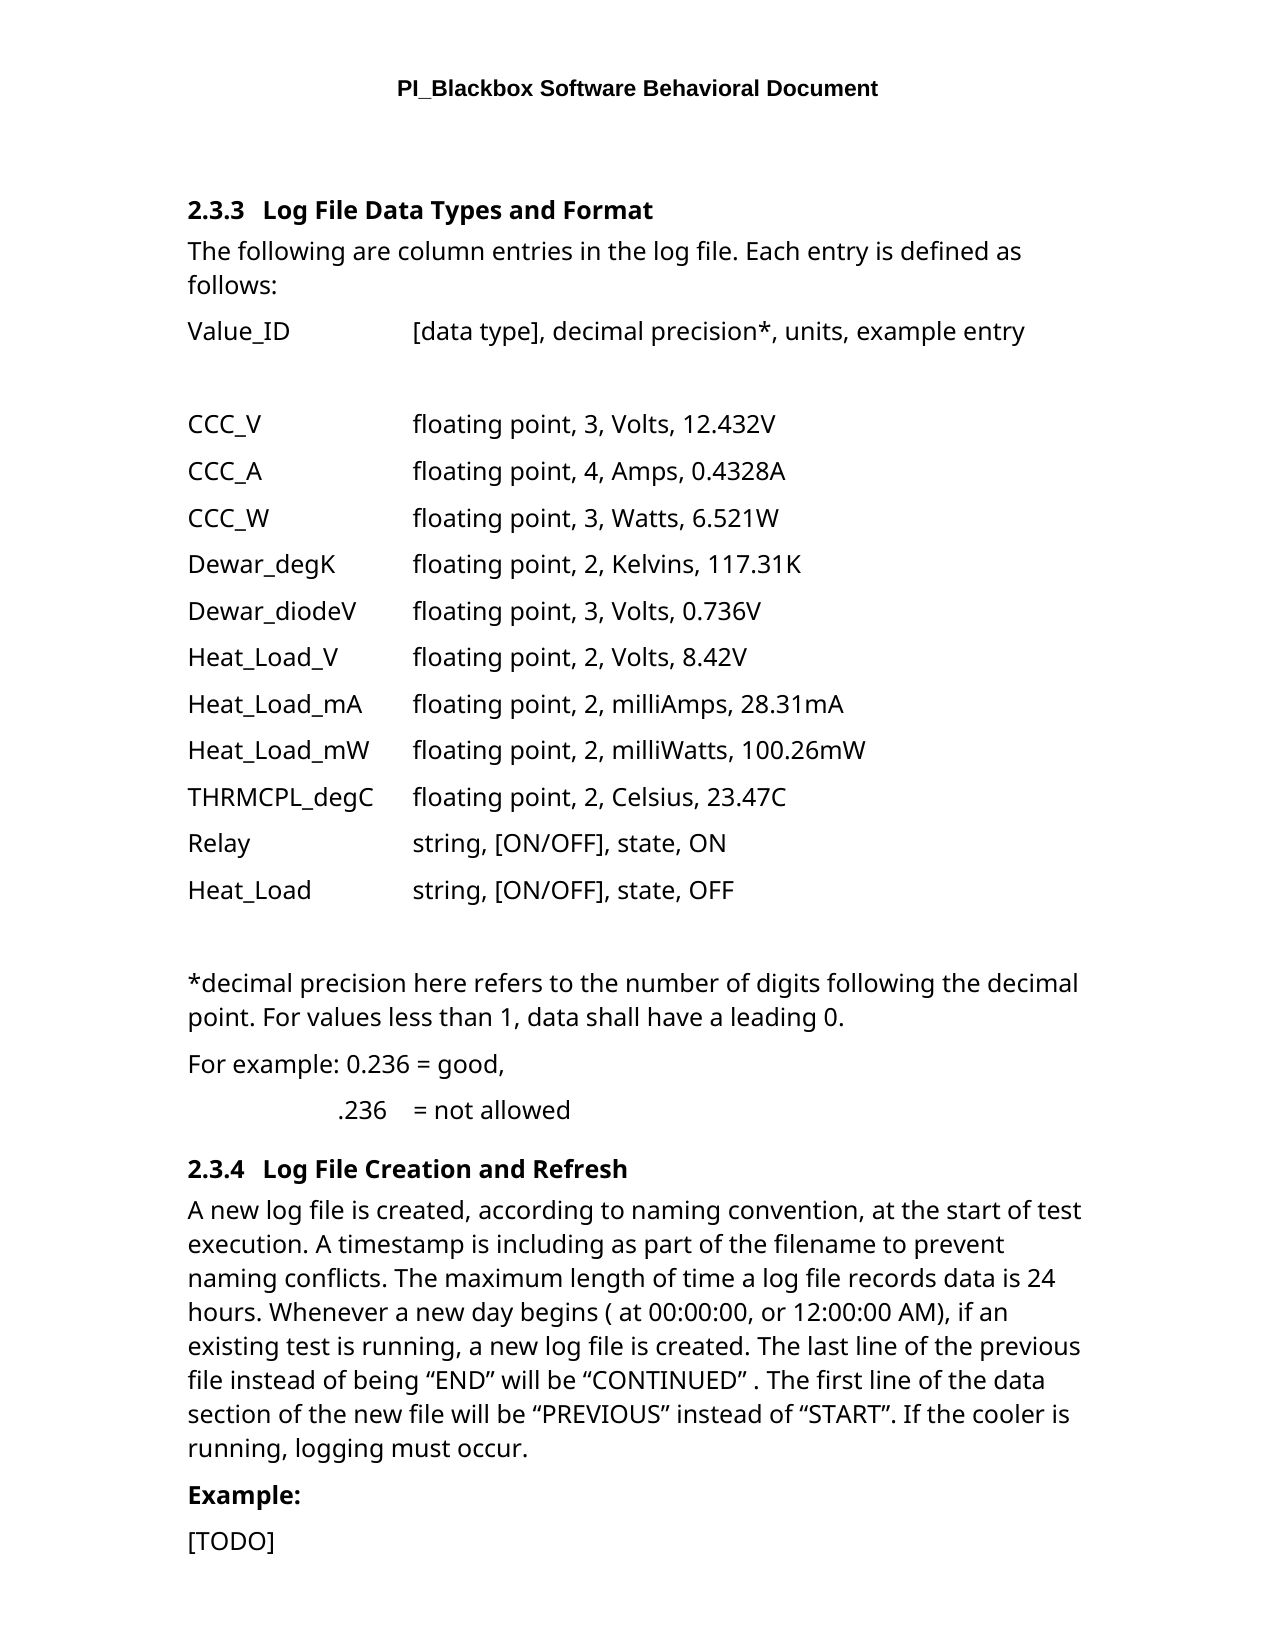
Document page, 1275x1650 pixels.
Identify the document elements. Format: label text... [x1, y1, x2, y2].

text Heat_Load_V floating point, 2, Volts, 8.42V [187, 640, 1087, 674]
text Relay string, [ON/OFF], state, ON [187, 826, 1087, 860]
text CCC_W floating point, 3, Watts, 6.521W [187, 500, 1087, 534]
text Dewar_degK floating point, 2, Kelvins, 117.31K [187, 547, 1087, 581]
text THRMCPL_degC floating point, 2, Celsius, 23.47C [187, 779, 1087, 814]
text For example: 0.236 = good, [187, 1046, 1087, 1081]
text A new log file is created, according to naming convention, at the start of test execution. A timestamp is including as part of the filename to prevent naming conflicts. The maximum length of time a log file records data is 24 hours. Whenever a new day begins ( at 00:00:00, or 12:00:00 AM), if an existing test is running, a new log file is created. The last line of the previous file instead of being “END” will be “CONTINUED” . The first line of the data section of the new file will be “PREVIOUS” instead of “START”. If the cooler is running, logging must occur. [187, 1192, 1087, 1465]
text Dewar_diodeV floating point, 3, Volts, 0.736V [187, 593, 1087, 627]
text Heat_Load string, [ON/OFF], state, OFF [187, 873, 1087, 907]
text CCC_A floating point, 4, Amps, 0.4328A [187, 454, 1087, 488]
text Example: [187, 1477, 1087, 1511]
text Heat_Load_mW floating point, 2, milliWatts, 100.26mW [187, 733, 1087, 767]
text Heat_Load_mA floating point, 2, milliAmps, 28.31mA [187, 686, 1087, 721]
text Value_ID [data type], decimal precision*, units, example entry [187, 314, 1087, 348]
text [TODO] [187, 1524, 1087, 1558]
subtitle Log File Data Types and Format [187, 193, 1087, 227]
text CCC_V floating point, 3, Volts, 12.432V [187, 407, 1087, 441]
subtitle Log File Creation and Refresh [187, 1152, 1087, 1186]
text *decimal precision here refers to the number of digits following the decimal point. For values less than 1, data shall have a leading 0. [187, 966, 1087, 1034]
text .236 = not allowed [187, 1093, 1087, 1127]
text The following are column entries in the log file. Each entry is defined as follows: [187, 233, 1087, 301]
